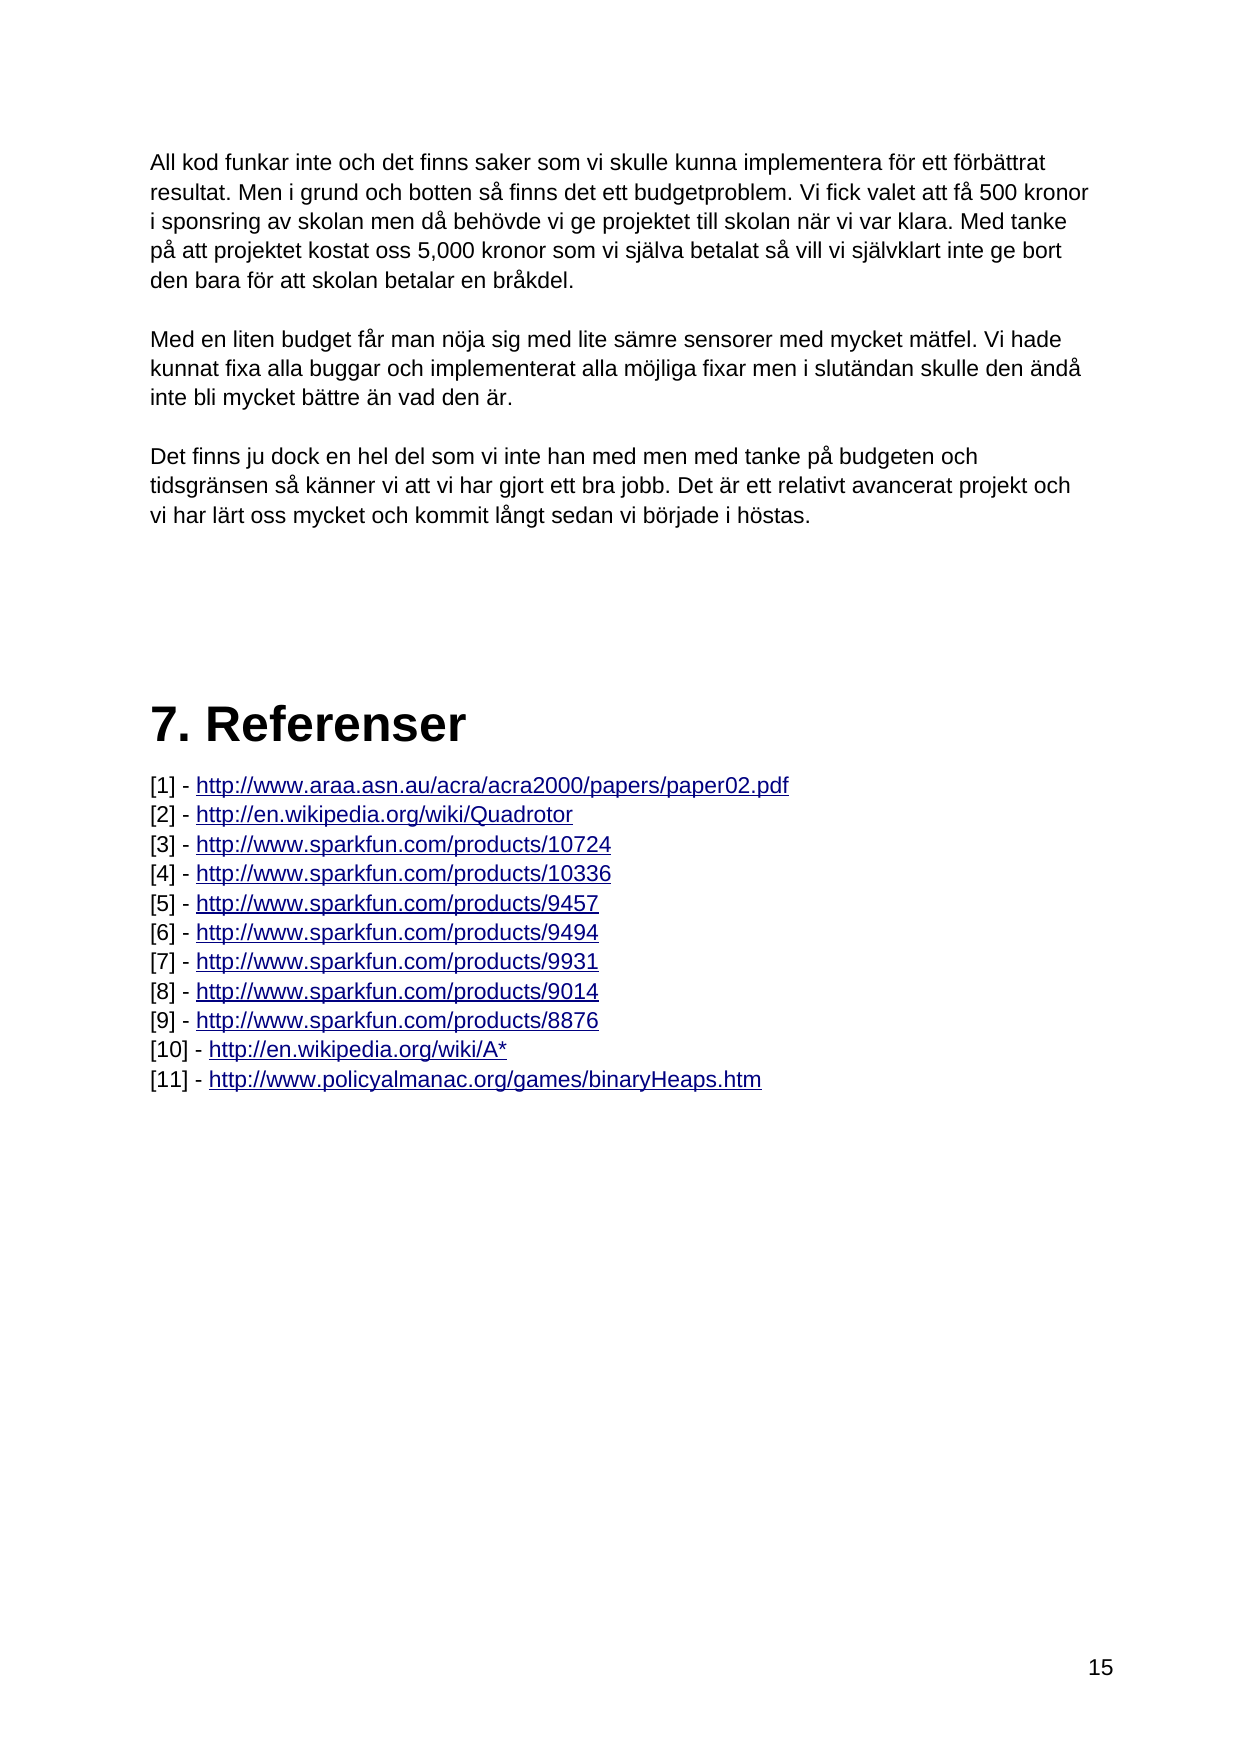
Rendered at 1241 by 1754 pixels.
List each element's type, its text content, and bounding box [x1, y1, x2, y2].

text [11] - http://www.policyalmanac.org/games/binaryHeaps.htm [150, 1066, 1090, 1092]
text [8] - http://www.sparkfun.com/products/9014 [150, 978, 1090, 1004]
subtitle 7. Referenser [150, 696, 1090, 752]
text All kod funkar inte och det finns saker som vi skulle kunna implementera för ett förbättrat resultat. Men i grund och botten så finns det ett budgetproblem. Vi fick valet att få 500 kronor i sponsring av skolan men då behövde vi ge projektet till skolan när vi var klara. Med tanke på att projektet kostat oss 5,000 kronor som vi själva betalat så vill vi självklart inte ge bort den bara för att skolan betalar en bråkdel. [150, 150, 1090, 293]
text Det finns ju dock en hel del som vi inte han med men med tanke på budgeten och tidsgränsen så känner vi att vi har gjort ett bra jobb. Det är ett relativt avancerat projekt och vi har lärt oss mycket och kommit långt sedan vi började i höstas. [150, 444, 1090, 528]
text [7] - http://www.sparkfun.com/products/9931 [150, 949, 1090, 974]
text [6] - http://www.sparkfun.com/products/9494 [150, 919, 1090, 945]
text [3] - http://www.sparkfun.com/products/10724 [150, 831, 1090, 857]
text [4] - http://www.sparkfun.com/products/10336 [150, 861, 1090, 886]
text [1] - http://www.araa.asn.au/acra/acra2000/papers/paper02.pdf [150, 773, 1090, 798]
text [5] - http://www.sparkfun.com/products/9457 [150, 890, 1090, 916]
text Med en liten budget får man nöja sig med lite sämre sensorer med mycket mätfel. Vi hade kunnat fixa alla buggar och implementerat alla möjliga fixar men i slutändan skulle den ändå inte bli mycket bättre än vad den är. [150, 326, 1090, 411]
text [2] - http://en.wikipedia.org/wiki/Quadrotor [150, 802, 1090, 828]
text [9] - http://www.sparkfun.com/products/8876 [150, 1008, 1090, 1033]
text [10] - http://en.wikipedia.org/wiki/A* [150, 1037, 1090, 1063]
